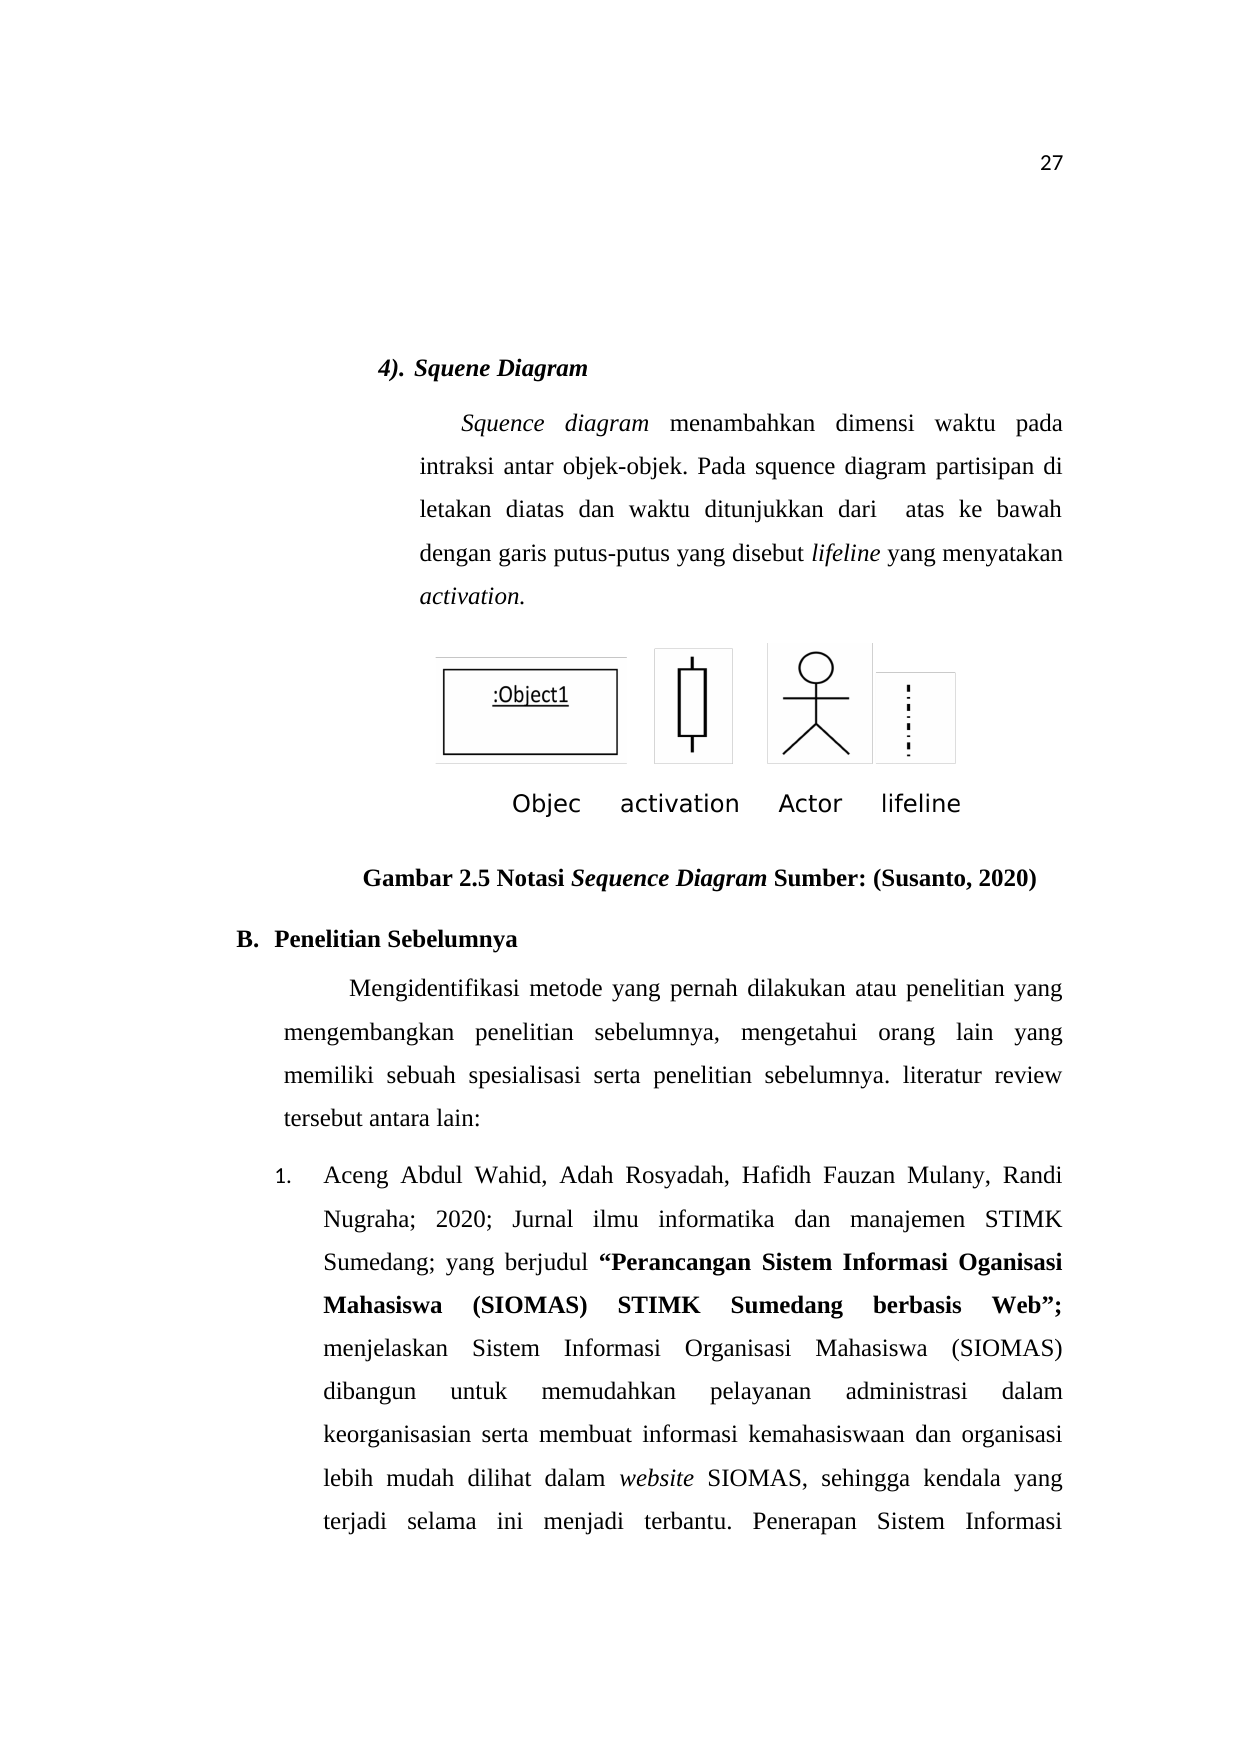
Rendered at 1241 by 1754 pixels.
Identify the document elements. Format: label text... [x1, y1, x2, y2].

picture [435, 643, 960, 817]
list Penelitian Sebelumnya [236, 924, 1063, 953]
list Aceng Abdul Wahid, Adah Rosyadah, Hafidh Fauzan Mulany, Randi Nugraha; 2020; Jurnal ilmu informatika dan manajemen STIMK Sumedang; yang berjudul “Perancangan Sistem Informasi Oganisasi Mahasiswa (SIOMAS) STIMK Sumedang berbasis Web”; menjelaskan Sistem Informasi Organisasi Mahasiswa (SIOMAS) dibangun untuk memudahkan pelayanan administrasi dalam keorganisasian serta membuat informasi kemahasiswaan dan organisasi lebih mudah dilihat dalam website SIOMAS, sehingga kendala yang terjadi selama ini menjadi terbantu. Penerapan Sistem Informasi [274, 1161, 1063, 1534]
list Squence diagram menambahkan dimensi waktu pada intraksi antar objek-objek. Pada squence diagram partisipan di letakan diatas dan waktu ditunjukkan dari atas ke bawah dengan garis putus-putus yang disebut lifeline yang menyatakan activation. [419, 408, 1063, 609]
list Squene Diagram [360, 353, 1063, 382]
list Gambar 2.5 Notasi Sequence Diagram Sumber: (Susanto, 2020)⁠ [236, 642, 1063, 892]
list Mengidentifikasi metode yang pernah dilakukan atau penelitian yang mengembangkan penelitian sebelumnya, mengetahui orang lain yang memiliki sebuah spesialisasi serta penelitian sebelumnya. literatur review tersebut antara lain: [283, 973, 1063, 1132]
